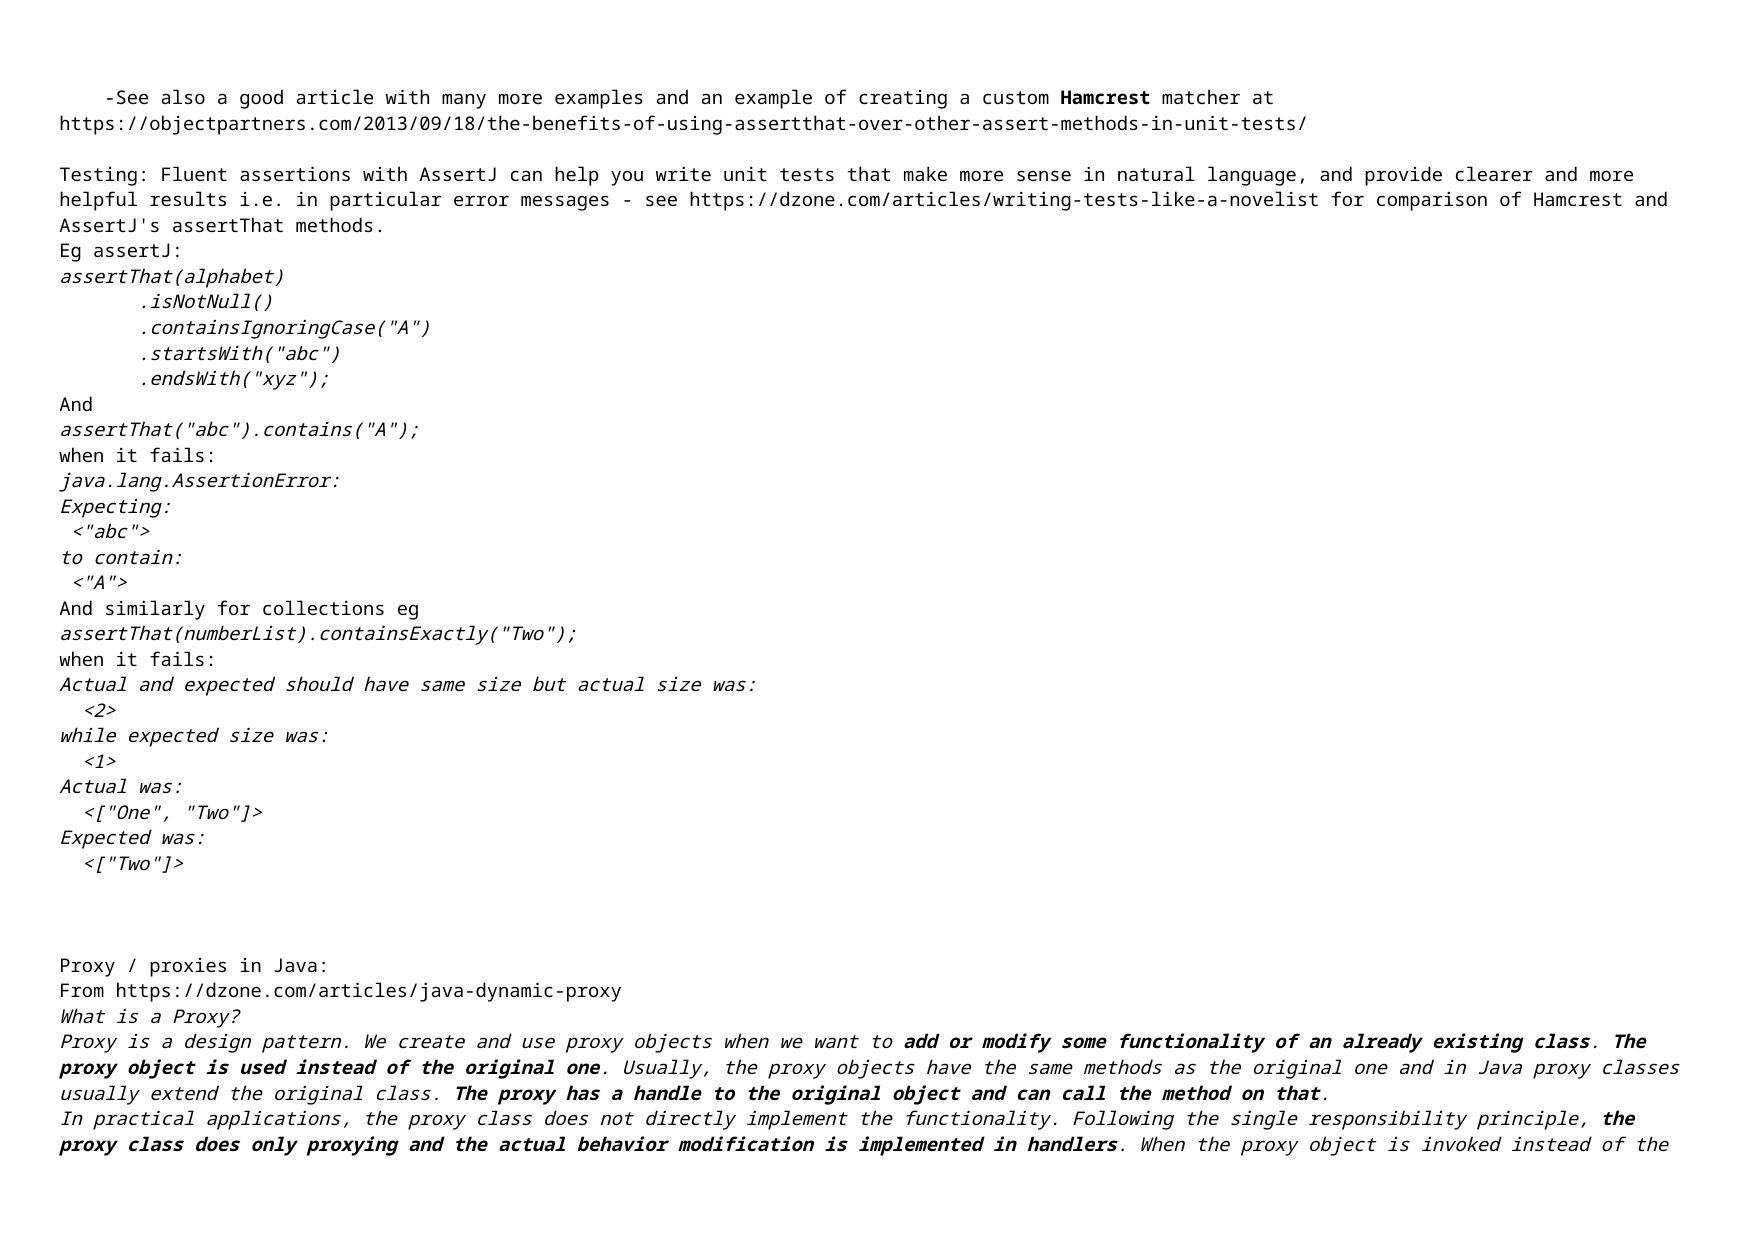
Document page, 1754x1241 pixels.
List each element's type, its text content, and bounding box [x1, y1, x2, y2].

text java.lang.AssertionError: [59, 467, 1695, 493]
text Proxy is a design pattern. We create and use proxy objects when we want to add or modify some functionality of an already existing class. The proxy object is used instead of the original one. Usually, the proxy objects have the same methods as the original one and in Java proxy classes usually extend the original class. The proxy has a handle to the original object and can call the method on that. [59, 1029, 1695, 1105]
text .endsWith("xyz"); [59, 365, 1695, 391]
text What is a Proxy? [59, 1003, 1695, 1029]
text <["One", "Two"]> [59, 799, 1695, 825]
text .containsIgnoringCase("A") [59, 314, 1695, 340]
text Actual and expected should have same size but actual size was: [59, 672, 1695, 697]
text Expected was: [59, 825, 1695, 850]
text <1> [59, 748, 1695, 774]
text In practical applications, the proxy class does not directly implement the functionality. Following the single responsibility principle, the proxy class does only proxying and the actual behavior modification is implemented in handlers. When the proxy object is invoked instead of the [59, 1105, 1695, 1156]
text <2> [59, 697, 1695, 723]
text And [59, 391, 1695, 416]
text to contain: [59, 544, 1695, 569]
text while expected size was: [59, 723, 1695, 748]
text when it fails: [59, 646, 1695, 672]
text <"A"> [59, 569, 1695, 595]
text assertThat(numberList).containsExactly("Two"); [59, 621, 1695, 646]
text when it fails: [59, 442, 1695, 467]
text assertThat("abc").contains("A"); [59, 416, 1695, 442]
text -See also a good article with many more examples and an example of creating a custom Hamcrest matcher at [59, 84, 1695, 110]
text <["Two"]> [59, 850, 1695, 876]
text Expecting: [59, 493, 1695, 518]
text Testing: Fluent assertions with AssertJ can help you write unit tests that make more sense in natural language, and provide clearer and more helpful results i.e. in particular error messages - see https://dzone.com/articles/writing-tests-like-a-novelist for comparison of Hamcrest and AssertJ's assertThat methods. [59, 161, 1695, 238]
text https://objectpartners.com/2013/09/18/the-benefits-of-using-assertthat-over-other-assert-methods-in-unit-tests/ [59, 110, 1695, 136]
text .isNotNull() [59, 289, 1695, 314]
text .startsWith("abc") [59, 340, 1695, 365]
text From https://dzone.com/articles/java-dynamic-proxy [59, 978, 1695, 1003]
text Proxy / proxies in Java: [59, 952, 1695, 978]
text And similarly for collections eg [59, 595, 1695, 621]
text <"abc"> [59, 518, 1695, 544]
text Eg assertJ: [59, 238, 1695, 263]
text assertThat(alphabet) [59, 263, 1695, 289]
text Actual was: [59, 774, 1695, 799]
